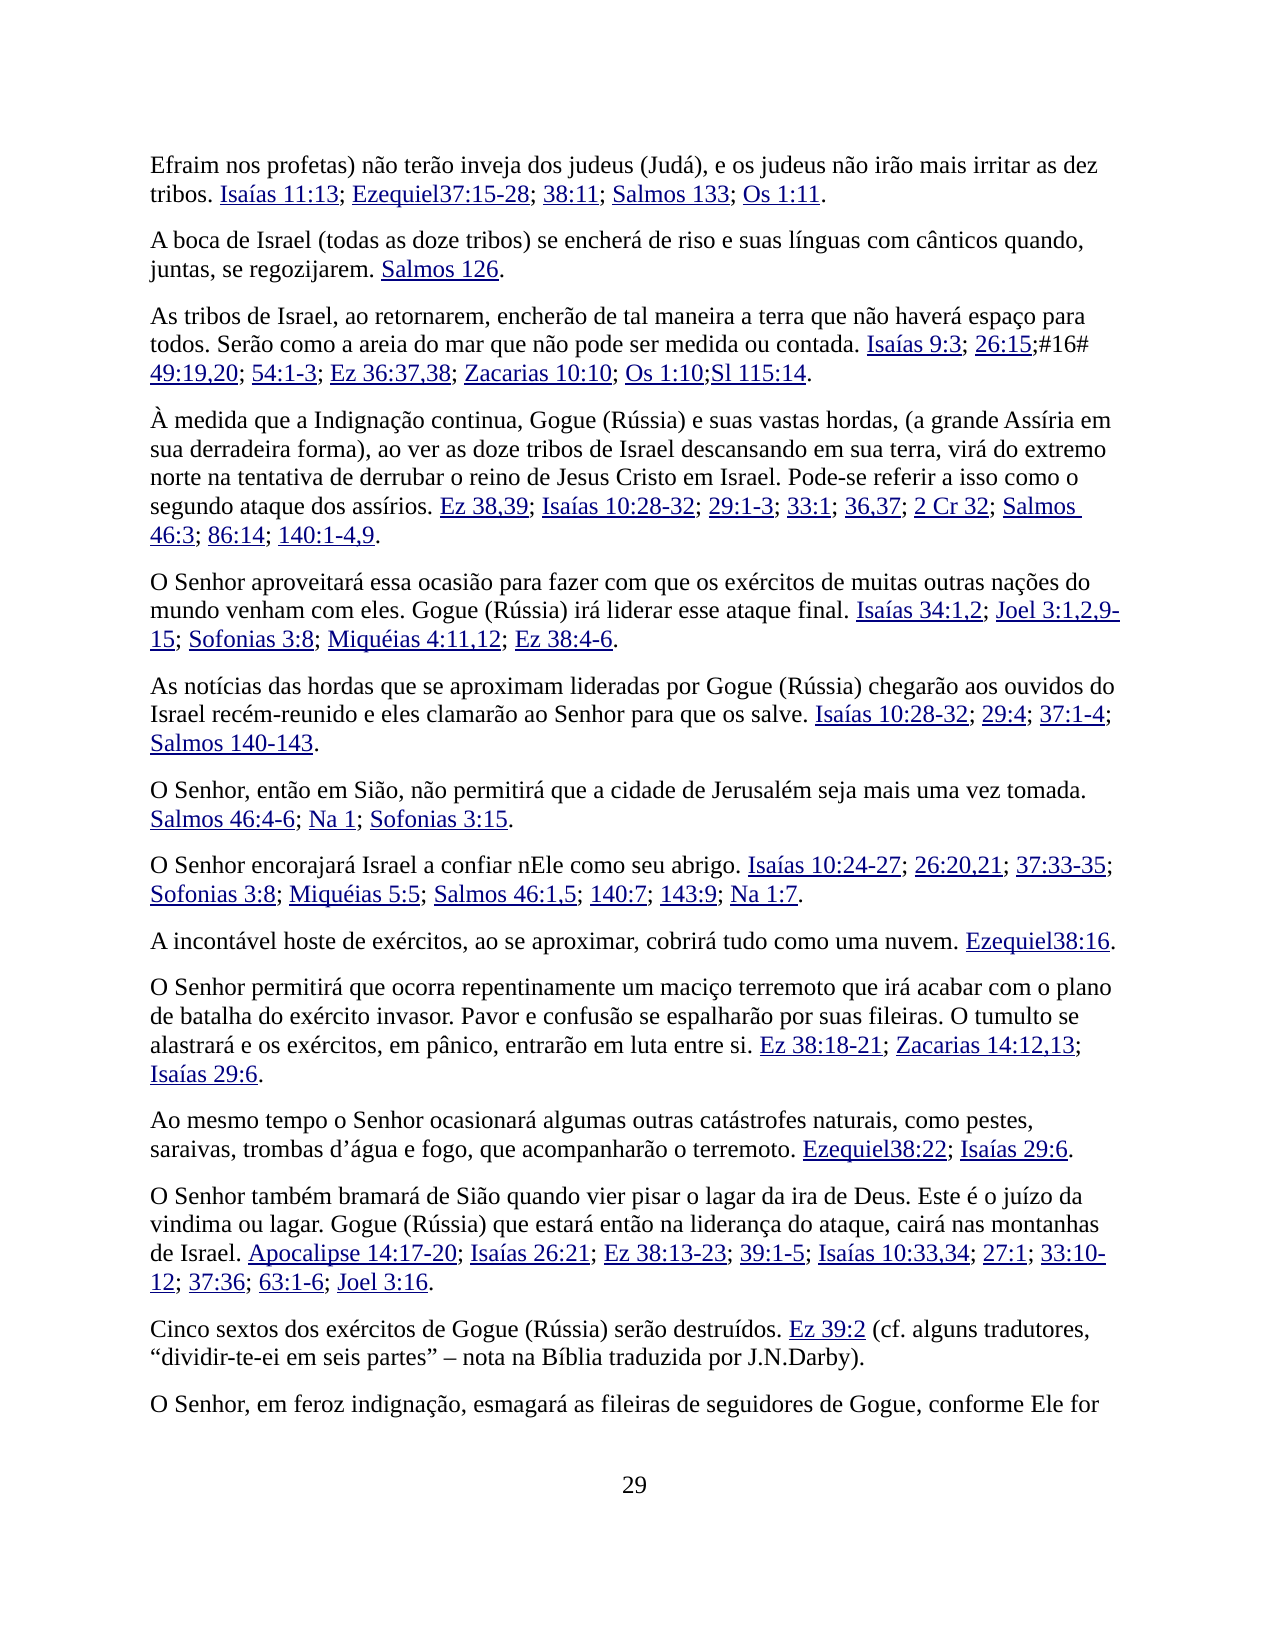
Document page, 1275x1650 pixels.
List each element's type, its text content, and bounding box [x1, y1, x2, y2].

text O Senhor aproveitará essa ocasião para fazer com que os exércitos de muitas outras nações do mundo venham com eles. Gogue (Rússia) irá liderar esse ataque final. Isaías 34:1,2; Joel 3:1,2,9-15; Sofonias 3:8; Miquéias 4:11,12; Ez 38:4-6. [150, 567, 1125, 653]
text As tribos de Israel, ao retornarem, encherão de tal maneira a terra que não haverá espaço para todos. Serão como a areia do mar que não pode ser medida ou contada. Isaías 9:3; 26:15;#16# 49:19,20; 54:1-3; Ez 36:37,38; Zacarias 10:10; Os 1:10;Sl 115:14. [150, 301, 1125, 387]
text As notícias das hordas que se aproximam lideradas por Gogue (Rússia) chegarão aos ouvidos do Israel recém-reunido e eles clamarão ao Senhor para que os salve. Isaías 10:28-32; 29:4; 37:1-4; Salmos 140-143. [150, 671, 1125, 757]
text A boca de Israel (todas as doze tribos) se encherá de riso e suas línguas com cânticos quando, juntas, se regozijarem. Salmos 126. [150, 225, 1125, 283]
text O Senhor, então em Sião, não permitirá que a cidade de Jerusalém seja mais uma vez tomada. Salmos 46:4-6; Na 1; Sofonias 3:15. [150, 775, 1125, 832]
text O Senhor permitirá que ocorra repentinamente um maciço terremoto que irá acabar com o plano de batalha do exército invasor. Pavor e confusão se espalharão por suas fileiras. O tumulto se alastrará e os exércitos, em pânico, entrarão em luta entre si. Ez 38:18-21; Zacarias 14:12,13; Isaías 29:6. [150, 972, 1125, 1087]
text Ao mesmo tempo o Senhor ocasionará algumas outras catástrofes naturais, como pestes, saraivas, trombas d’água e fogo, que acompanharão o terremoto. Ezequiel38:22; Isaías 29:6. [150, 1105, 1125, 1163]
text Efraim nos profetas) não terão inveja dos judeus (Judá), e os judeus não irão mais irritar as dez tribos. Isaías 11:13; Ezequiel37:15-28; 38:11; Salmos 133; Os 1:11. [150, 150, 1125, 207]
text À medida que a Indignação continua, Gogue (Rússia) e suas vastas hordas, (a grande Assíria em sua derradeira forma), ao ver as doze tribos de Israel descansando em sua terra, virá do extremo norte na tentativa de derrubar o reino de Jesus Cristo em Israel. Pode-se referir a isso como o segundo ataque dos assírios. Ez 38,39; Isaías 10:28-32; 29:1-3; 33:1; 36,37; 2 Cr 32; Salmos 46:3; 86:14; 140:1-4,9. [150, 405, 1125, 549]
text O Senhor, em feroz indignação, esmagará as fileiras de seguidores de Gogue, conforme Ele for [150, 1389, 1125, 1418]
text O Senhor também bramará de Sião quando vier pisar o lagar da ira de Deus. Este é o juízo da vindima ou lagar. Gogue (Rússia) que estará então na liderança do ataque, cairá nas montanhas de Israel. Apocalipse 14:17-20; Isaías 26:21; Ez 38:13-23; 39:1-5; Isaías 10:33,34; 27:1; 33:10-12; 37:36; 63:1-6; Joel 3:16. [150, 1181, 1125, 1296]
text Cinco sextos dos exércitos de Gogue (Rússia) serão destruídos. Ez 39:2 (cf. alguns tradutores, “dividir-te-ei em seis partes” – nota na Bíblia traduzida por J.N.Darby). [150, 1314, 1125, 1371]
text O Senhor encorajará Israel a confiar nEle como seu abrigo. Isaías 10:24-27; 26:20,21; 37:33-35; Sofonias 3:8; Miquéias 5:5; Salmos 46:1,5; 140:7; 143:9; Na 1:7. [150, 850, 1125, 908]
text A incontável hoste de exércitos, ao se aproximar, cobrirá tudo como uma nuvem. Ezequiel38:16. [150, 926, 1125, 954]
